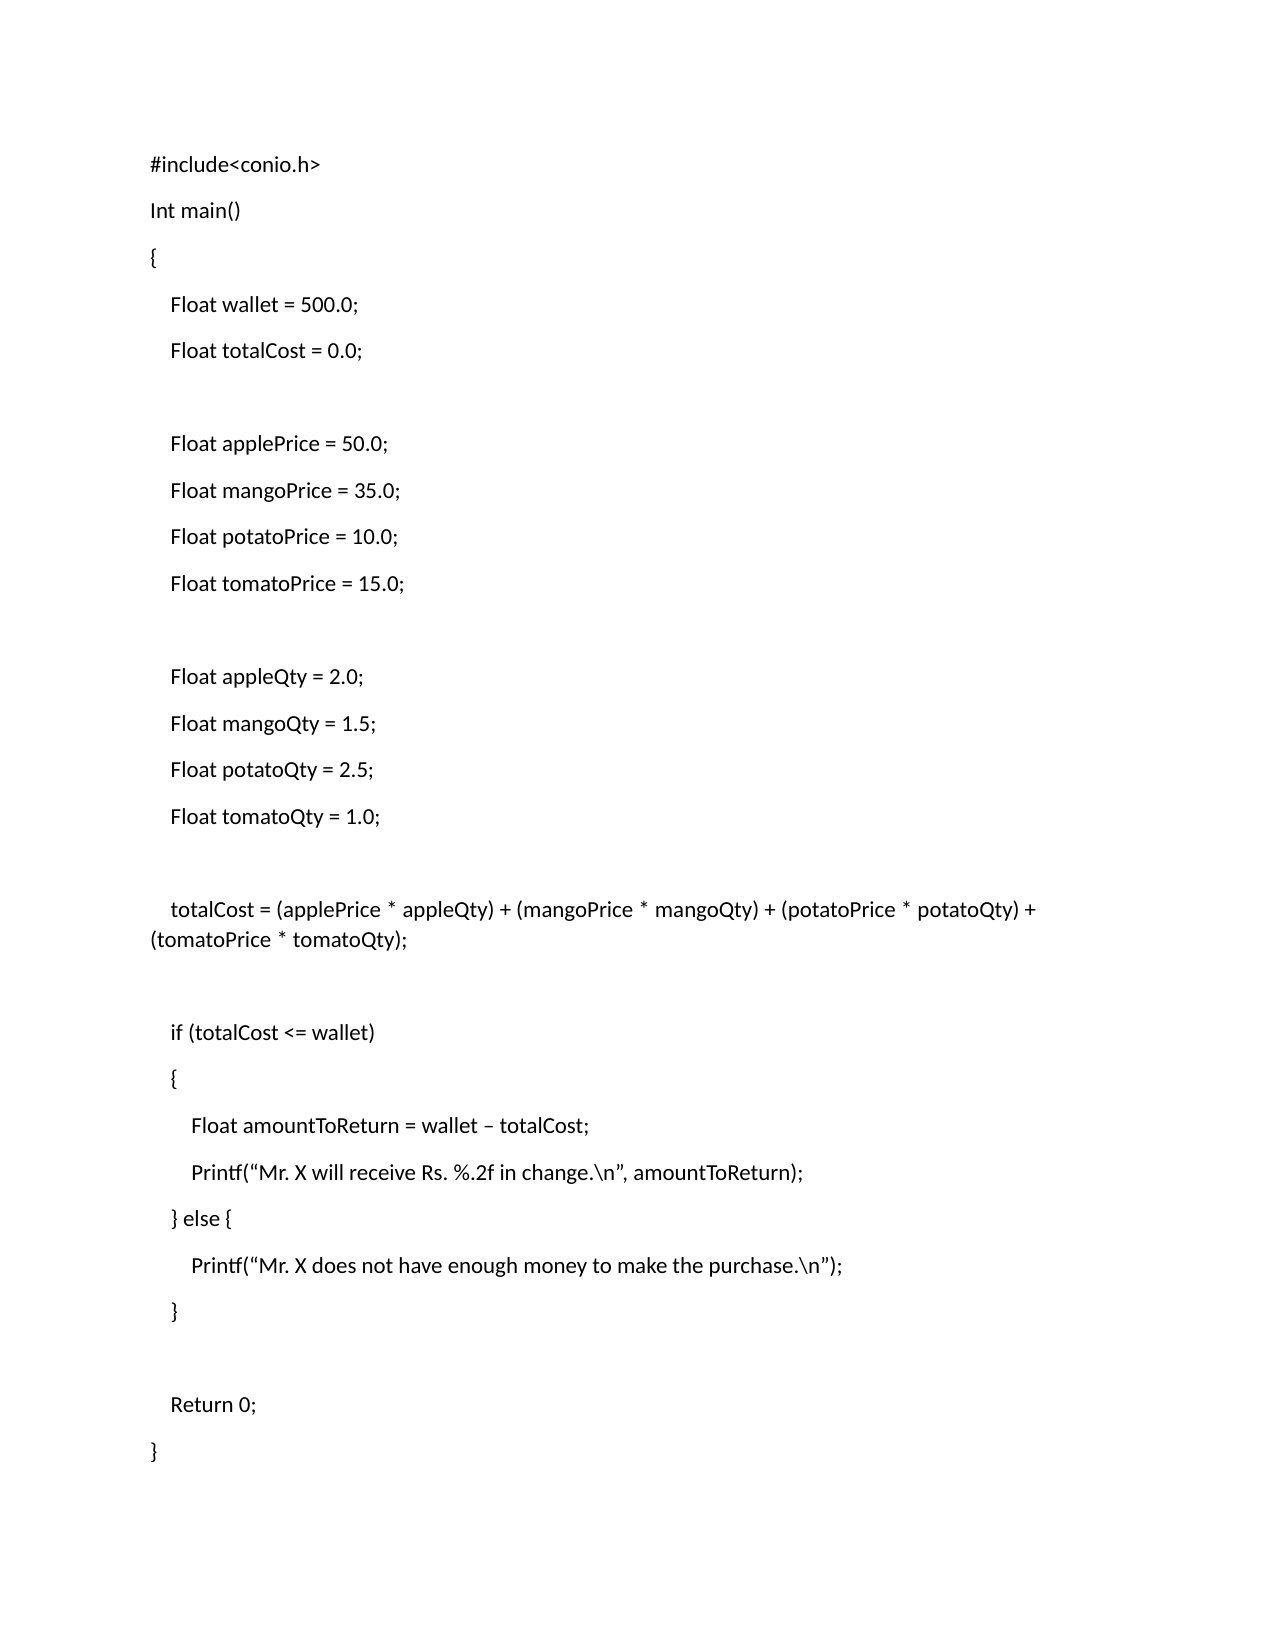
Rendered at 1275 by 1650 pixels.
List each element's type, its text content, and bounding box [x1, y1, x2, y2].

text Float wallet = 500.0; [150, 290, 1125, 318]
text Return 0; [150, 1391, 1125, 1418]
text Int main() [150, 197, 1125, 224]
text } else { [150, 1204, 1125, 1232]
text Float mangoPrice = 35.0; [150, 476, 1125, 504]
text Float appleQty = 2.0; [150, 662, 1125, 690]
text } [150, 1297, 1125, 1325]
text Float potatoPrice = 10.0; [150, 522, 1125, 551]
text Float tomatoPrice = 15.0; [150, 569, 1125, 597]
text { [150, 243, 1125, 271]
text Printf(“Mr. X does not have enough money to make the purchase.\n”); [150, 1251, 1125, 1279]
text Float amountToReturn = wallet – totalCost; [150, 1111, 1125, 1139]
text totalCost = (applePrice * appleQty) + (mangoPrice * mangoQty) + (potatoPrice * potatoQty) + (tomatoPrice * tomatoQty); [150, 895, 1125, 953]
text Float tomatoQty = 1.0; [150, 802, 1125, 830]
text Float applePrice = 50.0; [150, 429, 1125, 457]
text Printf(“Mr. X will receive Rs. %.2f in change.\n”, amountToReturn); [150, 1158, 1125, 1186]
text Float mangoQty = 1.5; [150, 709, 1125, 737]
text { [150, 1064, 1125, 1093]
text } [150, 1437, 1125, 1465]
text Float potatoQty = 2.5; [150, 755, 1125, 783]
text Float totalCost = 0.0; [150, 336, 1125, 364]
text #include<conio.h> [150, 150, 1125, 178]
text if (totalCost <= wallet) [150, 1018, 1125, 1046]
